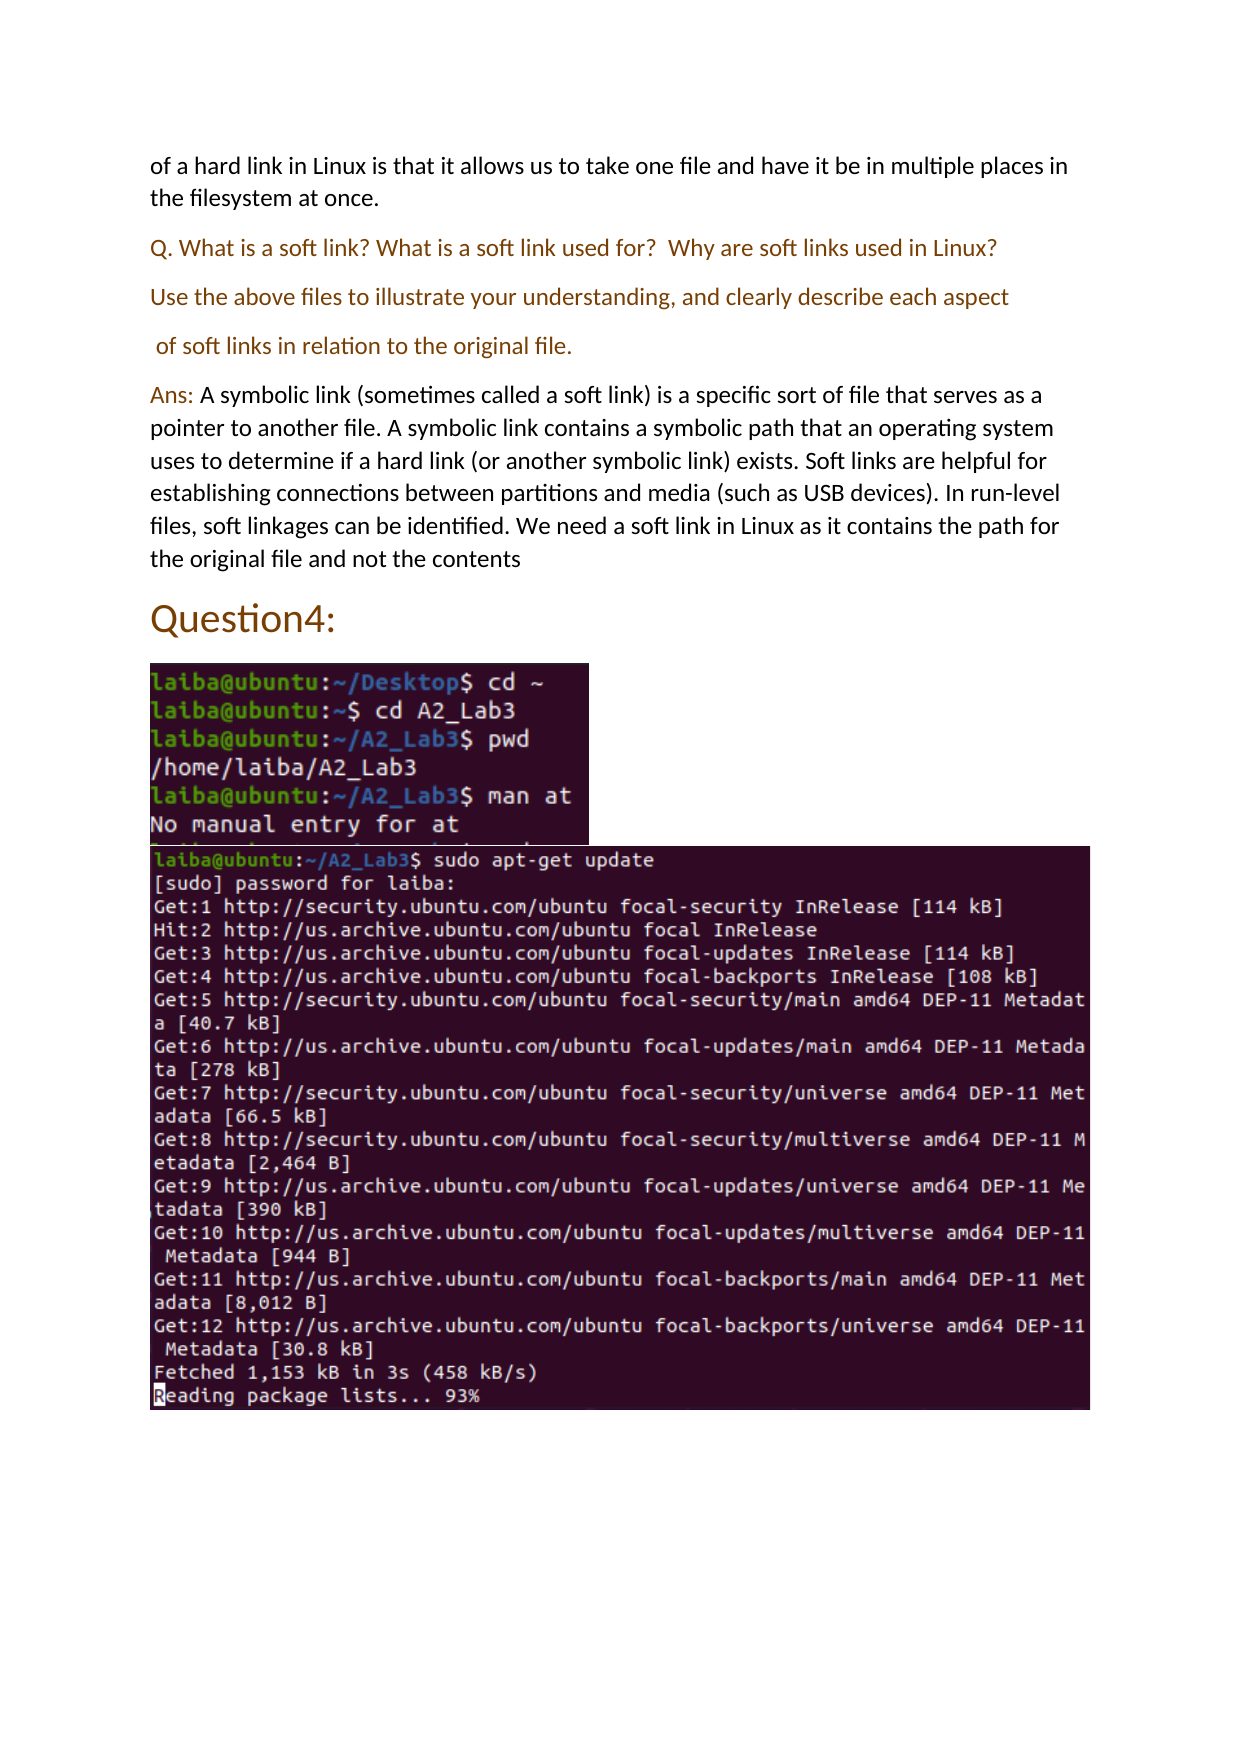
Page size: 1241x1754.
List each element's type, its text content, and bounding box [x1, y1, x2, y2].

text of a hard link in Linux is that it allows us to take one file and have it be in multiple places in the filesystem at once. [150, 150, 1090, 213]
text of soft links in relation to the original file. [150, 330, 1090, 361]
text Use the above files to illustrate your understanding, and clearly describe each aspect [150, 281, 1090, 312]
text Question4: [150, 592, 1090, 643]
text Q. What is a soft link? What is a soft link used for? Why are soft links used in Linux? [150, 232, 1090, 262]
text Ans: A symbolic link (sometimes called a soft link) is a specific sort of file that serves as a pointer to another file. A symbolic link contains a symbolic path that an operating system uses to determine if a hard link (or another symbolic link) exists. Soft links are helpful for establishing connections between partitions and media (such as USB devices). In run-level files, soft linkages can be identified. We need a soft link in Linux as it contains the path for the original file and not the contents [150, 380, 1090, 573]
